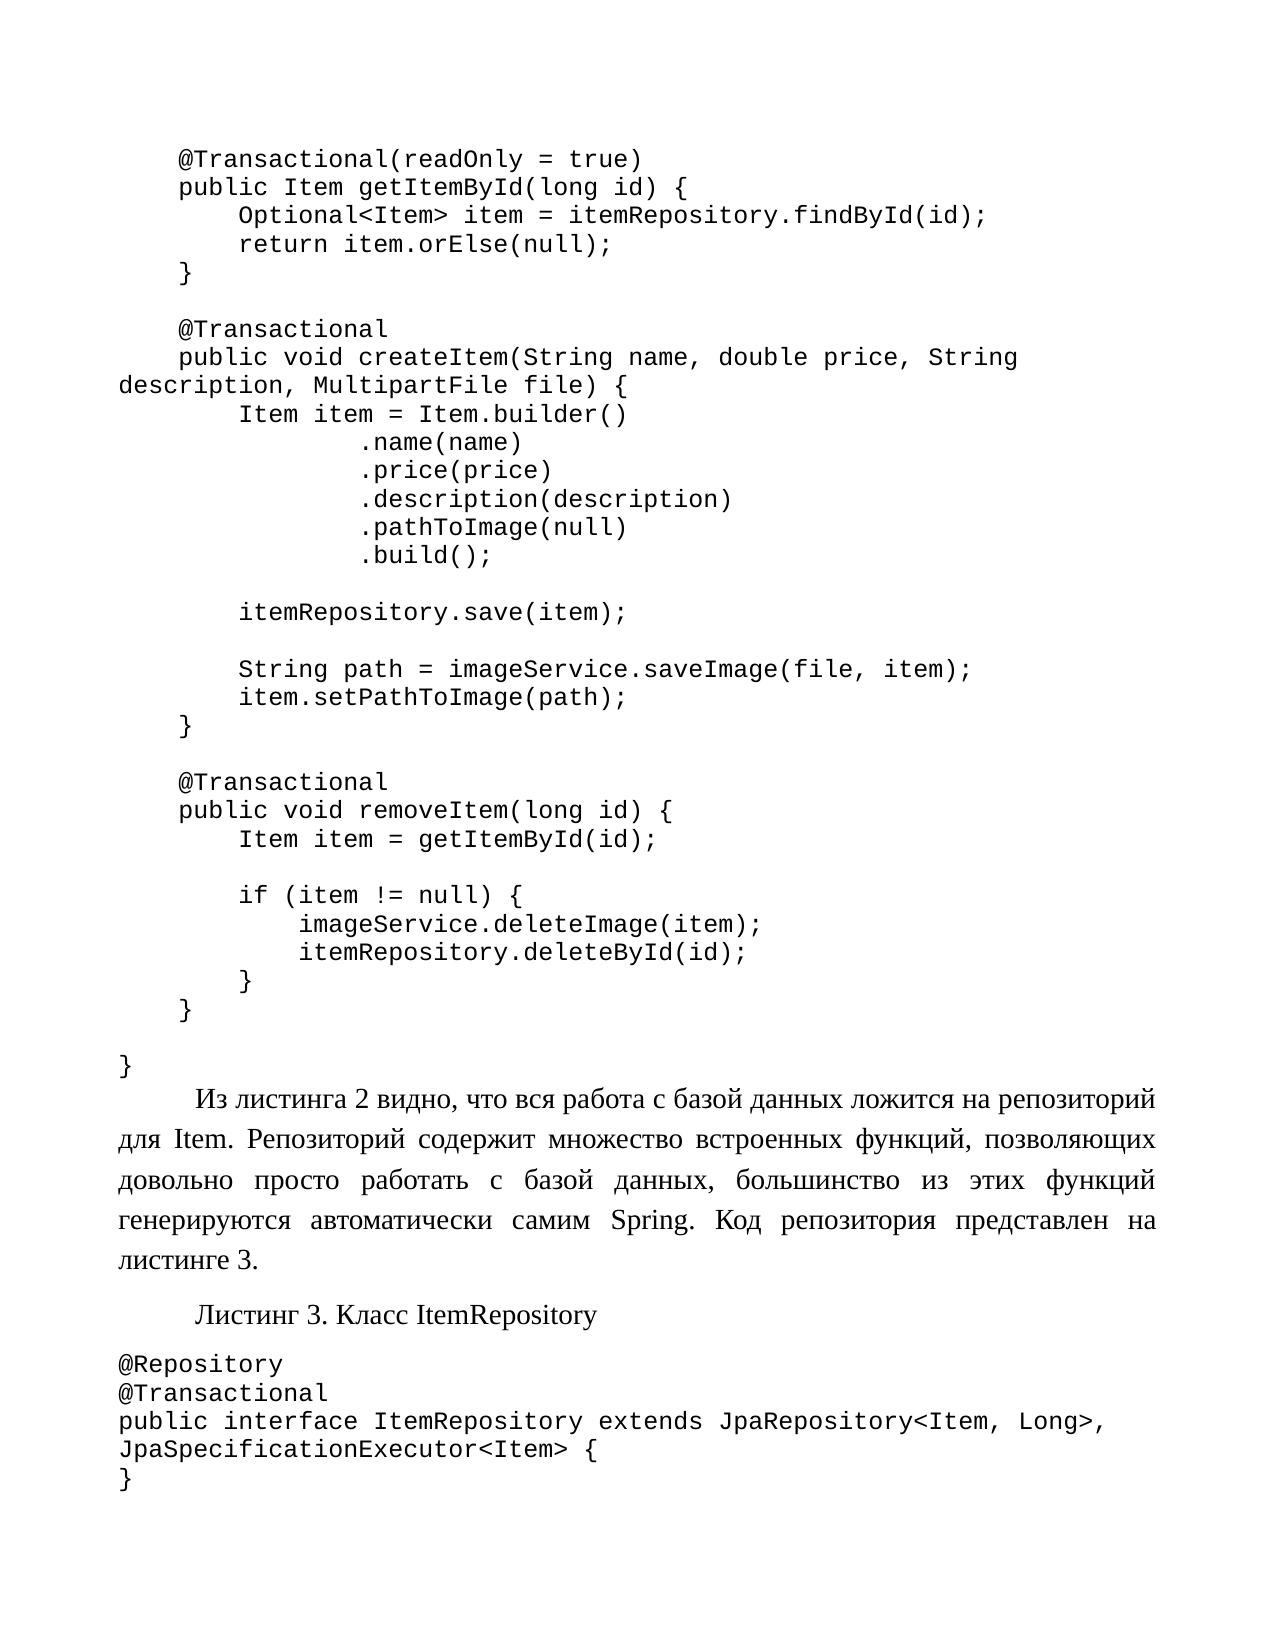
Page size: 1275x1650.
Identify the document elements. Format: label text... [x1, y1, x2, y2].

text @Transactional [118, 770, 1157, 798]
text } [118, 260, 1157, 288]
text @Transactional(readOnly = true) [118, 146, 1157, 175]
text Item item = getItemById(id); [118, 826, 1157, 855]
text itemRepository.deleteById(id); [118, 940, 1157, 968]
text } [118, 996, 1157, 1025]
text Optional<Item> item = itemRepository.findById(id); [118, 203, 1157, 231]
text itemRepository.save(item); [118, 600, 1157, 628]
text public interface ItemRepository extends JpaRepository<Item, Long>, JpaSpecificationExecutor<Item> { [118, 1408, 1157, 1465]
text public void removeItem(long id) { [118, 798, 1157, 826]
text .pathToImage(null) [118, 515, 1157, 543]
text item.setPathToImage(path); [118, 685, 1157, 713]
text @Transactional [118, 316, 1157, 345]
text } [118, 968, 1157, 996]
text public Item getItemById(long id) { [118, 175, 1157, 203]
text @Repository [118, 1352, 1157, 1380]
text Из листинга 2 видно, что вся работа с базой данных ложится на репозиторий для Item. Репозиторий содержит множество встроенных функций, позволяющих довольно просто работать с базой данных, большинство из этих функций генерируются автоматически самим Spring. Код репозитория представлен на листинге 3. [118, 1081, 1157, 1276]
text if (item != null) { [118, 883, 1157, 911]
text String path = imageService.saveImage(file, item); [118, 656, 1157, 685]
text return item.orElse(null); [118, 231, 1157, 260]
text Листинг 3. Класс ItemRepository [118, 1297, 1157, 1331]
text .build(); [118, 543, 1157, 571]
text imageService.deleteImage(item); [118, 911, 1157, 940]
text @Transactional [118, 1380, 1157, 1408]
text .name(name) [118, 430, 1157, 458]
text public void createItem(String name, double price, String description, MultipartFile file) { [118, 345, 1157, 401]
text Item item = Item.builder() [118, 401, 1157, 430]
text } [118, 1053, 1157, 1081]
text } [118, 713, 1157, 741]
text .description(description) [118, 486, 1157, 515]
text .price(price) [118, 458, 1157, 486]
text } [118, 1465, 1157, 1493]
